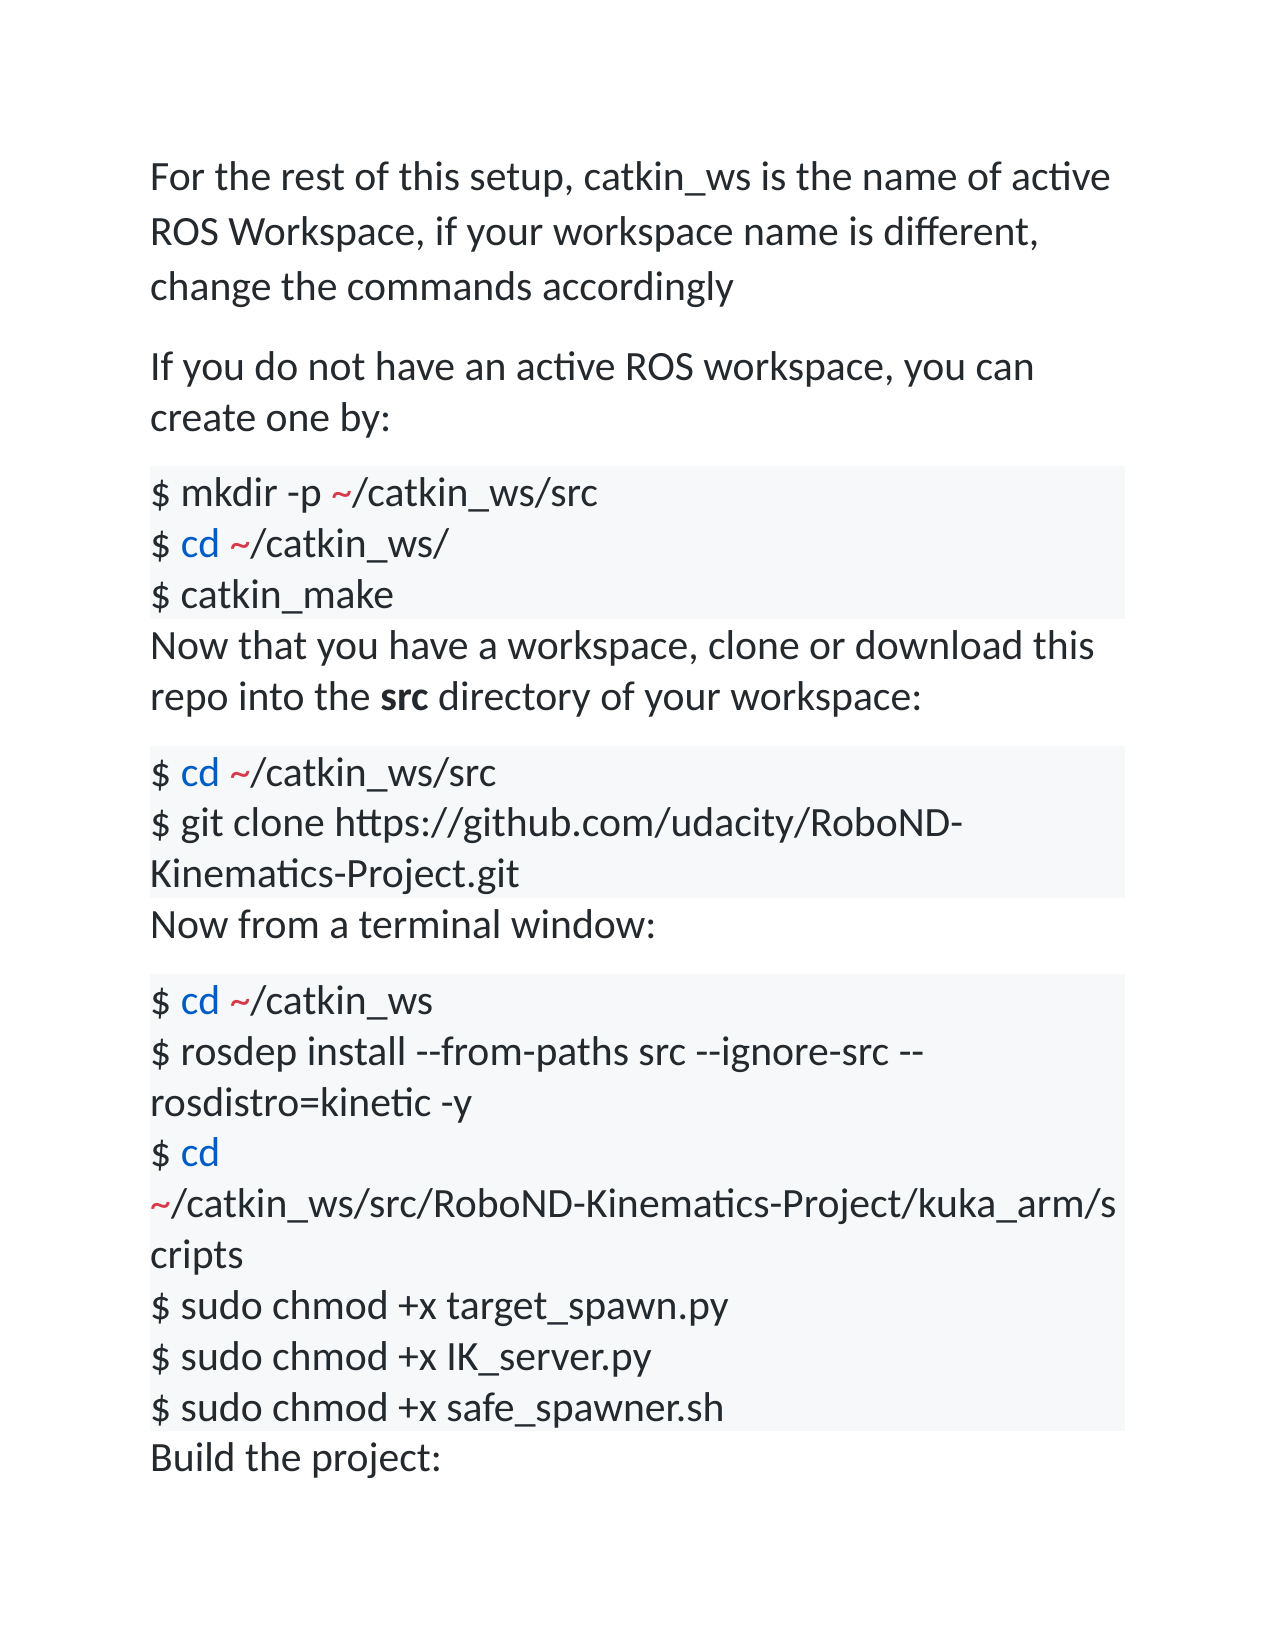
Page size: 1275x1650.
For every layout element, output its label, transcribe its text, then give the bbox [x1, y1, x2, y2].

text $ git clone https://github.com/udacity/RoboND-Kinematics-Project.git [150, 796, 1125, 898]
text Now that you have a workspace, clone or download this repo into the src directory of your workspace: [150, 619, 1125, 721]
text $ cd ~/catkin_ws/src/RoboND-Kinematics-Project/kuka_arm/scripts [150, 1126, 1125, 1279]
text $ catkin_make [150, 568, 1125, 619]
text If you do not have an active ROS workspace, you can create one by: [150, 340, 1125, 441]
text $ cd ~/catkin_ws [150, 974, 1125, 1025]
text $ rosdep install --from-paths src --ignore-src --rosdistro=kinetic -y [150, 1025, 1125, 1126]
text $ cd ~/catkin_ws/ [150, 517, 1125, 568]
text Now from a terminal window: [150, 898, 1125, 949]
text $ sudo chmod +x target_spawn.py [150, 1279, 1125, 1330]
text $ mkdir -p ~/catkin_ws/src [150, 466, 1125, 517]
subtitle For the rest of this setup, catkin_ws is the name of active ROS Workspace, if your workspace name is different, change the commands accordingly [150, 150, 1125, 311]
text Build the project: [150, 1431, 1125, 1482]
text $ sudo chmod +x IK_server.py [150, 1330, 1125, 1381]
text $ sudo chmod +x safe_spawner.sh [150, 1381, 1125, 1431]
text $ cd ~/catkin_ws/src [150, 746, 1125, 796]
